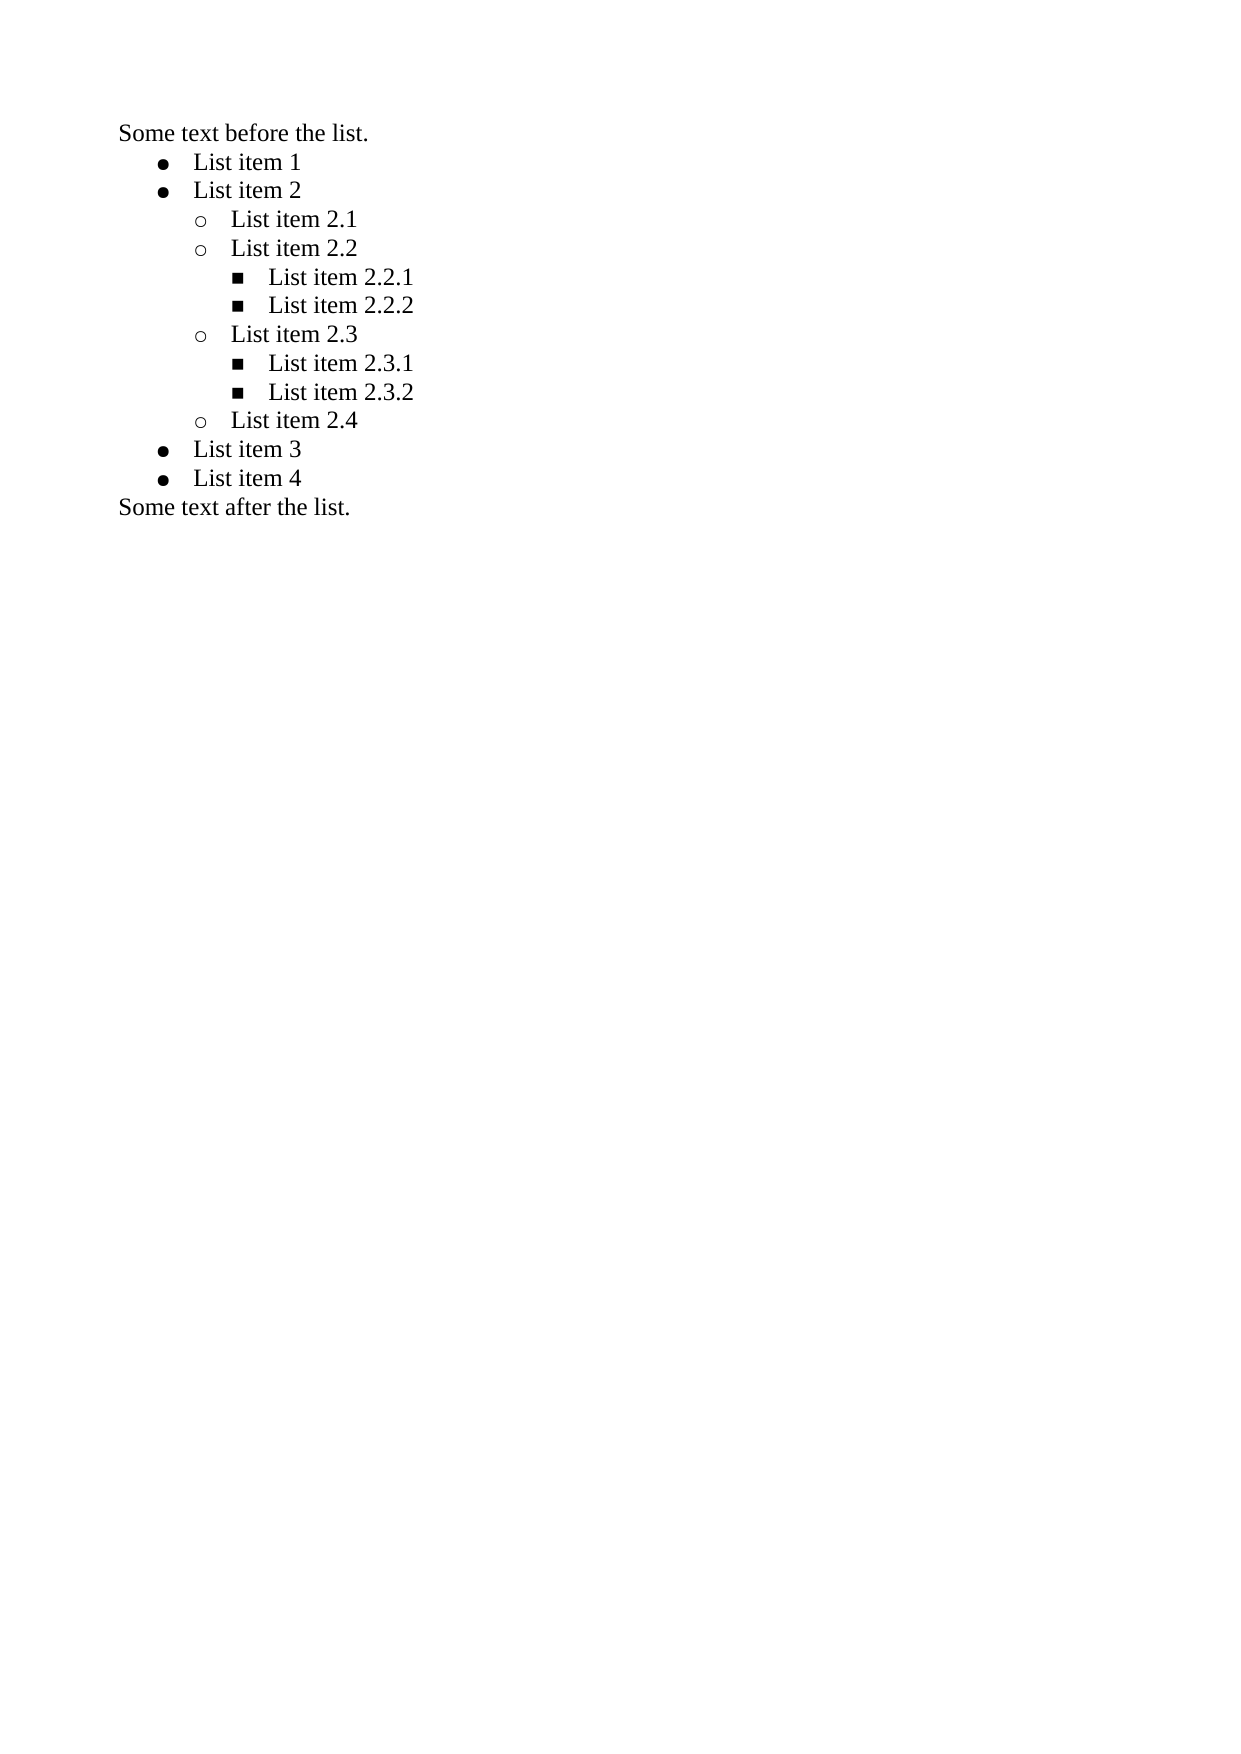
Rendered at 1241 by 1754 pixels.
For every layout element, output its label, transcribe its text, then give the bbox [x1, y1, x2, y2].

list List item 2.2 [193, 233, 1122, 262]
text Some text after the list. [118, 492, 1122, 521]
list List item 2 [156, 176, 1122, 204]
list List item 2.3.1 [231, 348, 1122, 377]
list List item 2.3.2 [231, 377, 1122, 406]
list List item 3 [156, 434, 1122, 463]
list List item 4 [156, 463, 1122, 492]
list List item 2.4 [193, 406, 1122, 434]
list List item 2.1 [193, 204, 1122, 233]
list List item 1 [156, 147, 1122, 176]
list List item 2.3 [193, 319, 1122, 348]
text Some text before the list. [118, 118, 1122, 147]
list List item 2.2.2 [231, 291, 1122, 319]
list List item 2.2.1 [231, 262, 1122, 291]
